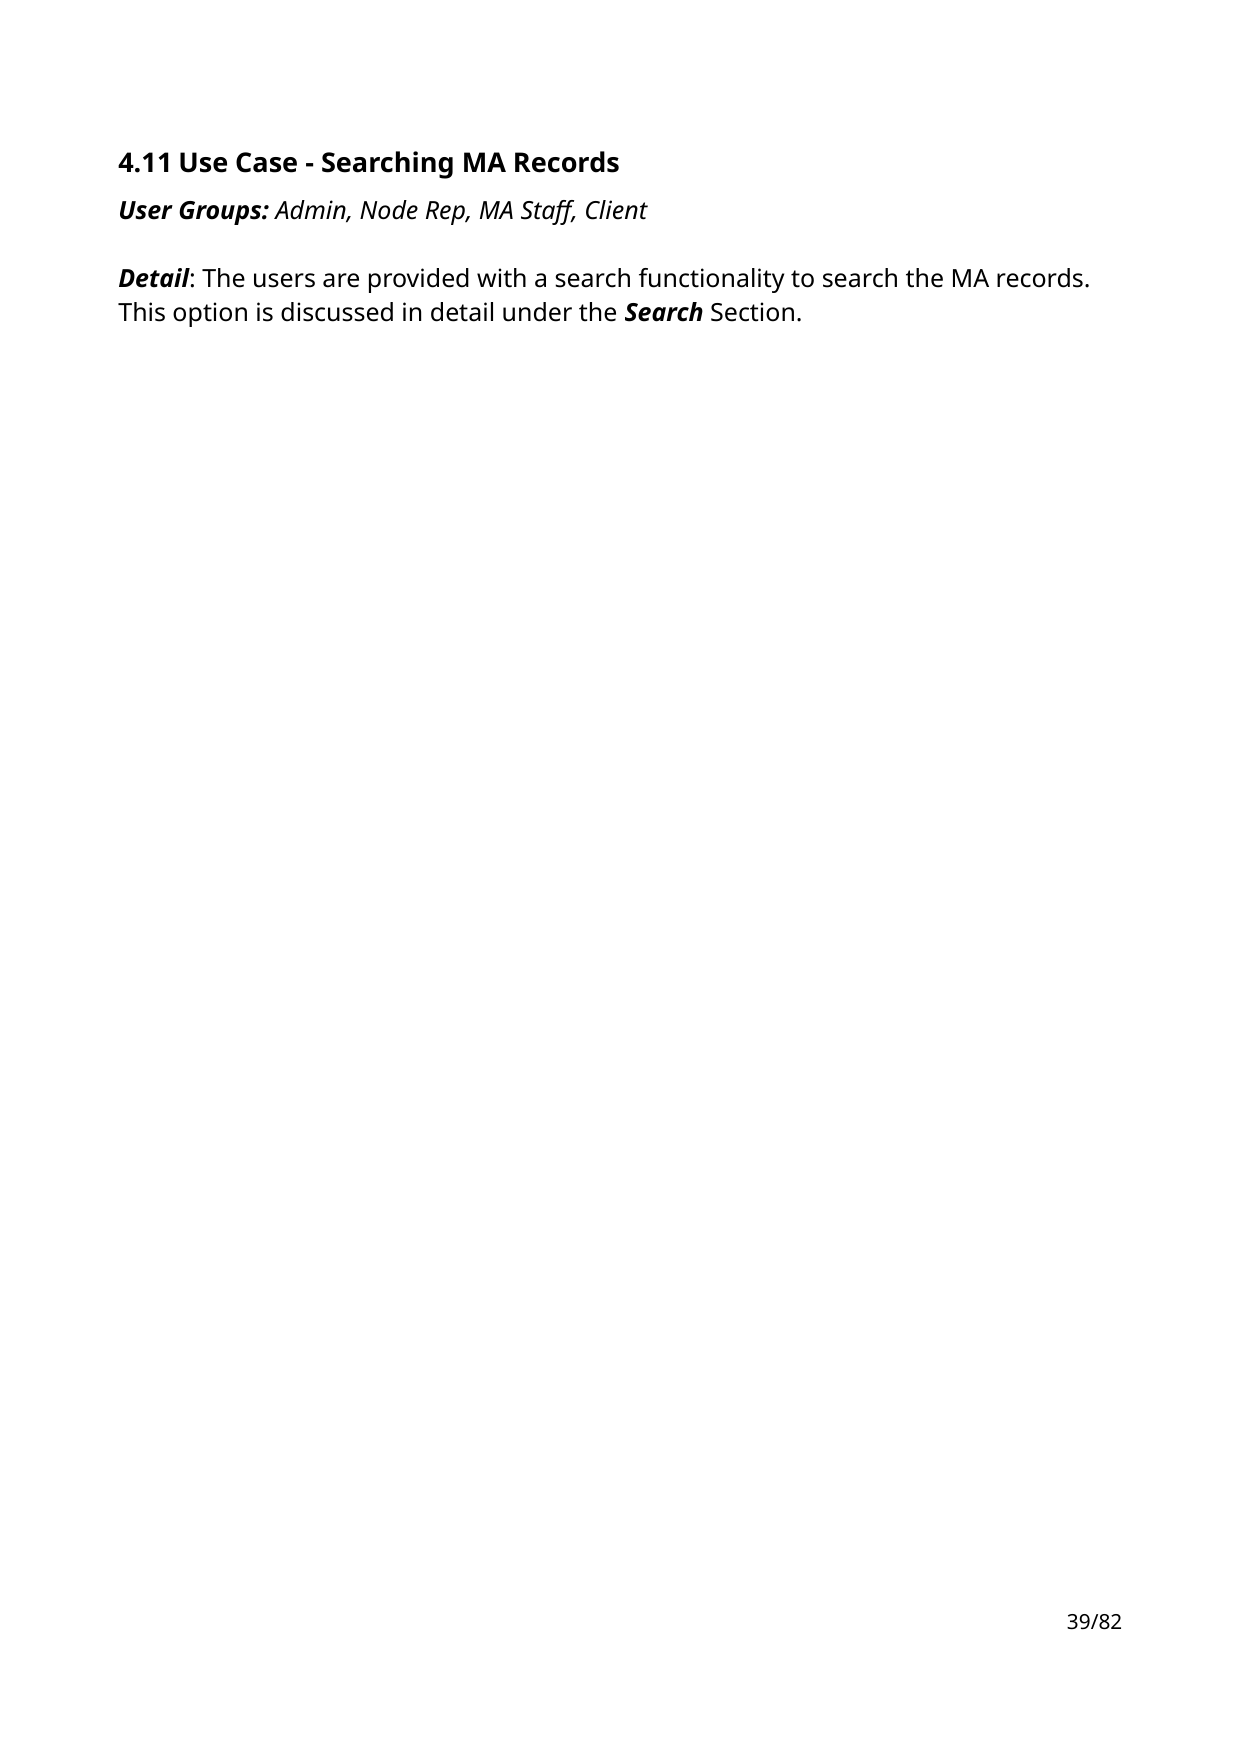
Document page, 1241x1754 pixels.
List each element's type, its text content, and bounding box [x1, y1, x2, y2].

subtitle Use Case - Searching MA Records [118, 143, 1122, 180]
text User Groups: Admin, Node Rep, MA Staff, Client [118, 192, 1122, 227]
text Detail: The users are provided with a search functionality to search the MA records. This option is discussed in detail under the Search Section. [118, 261, 1122, 329]
